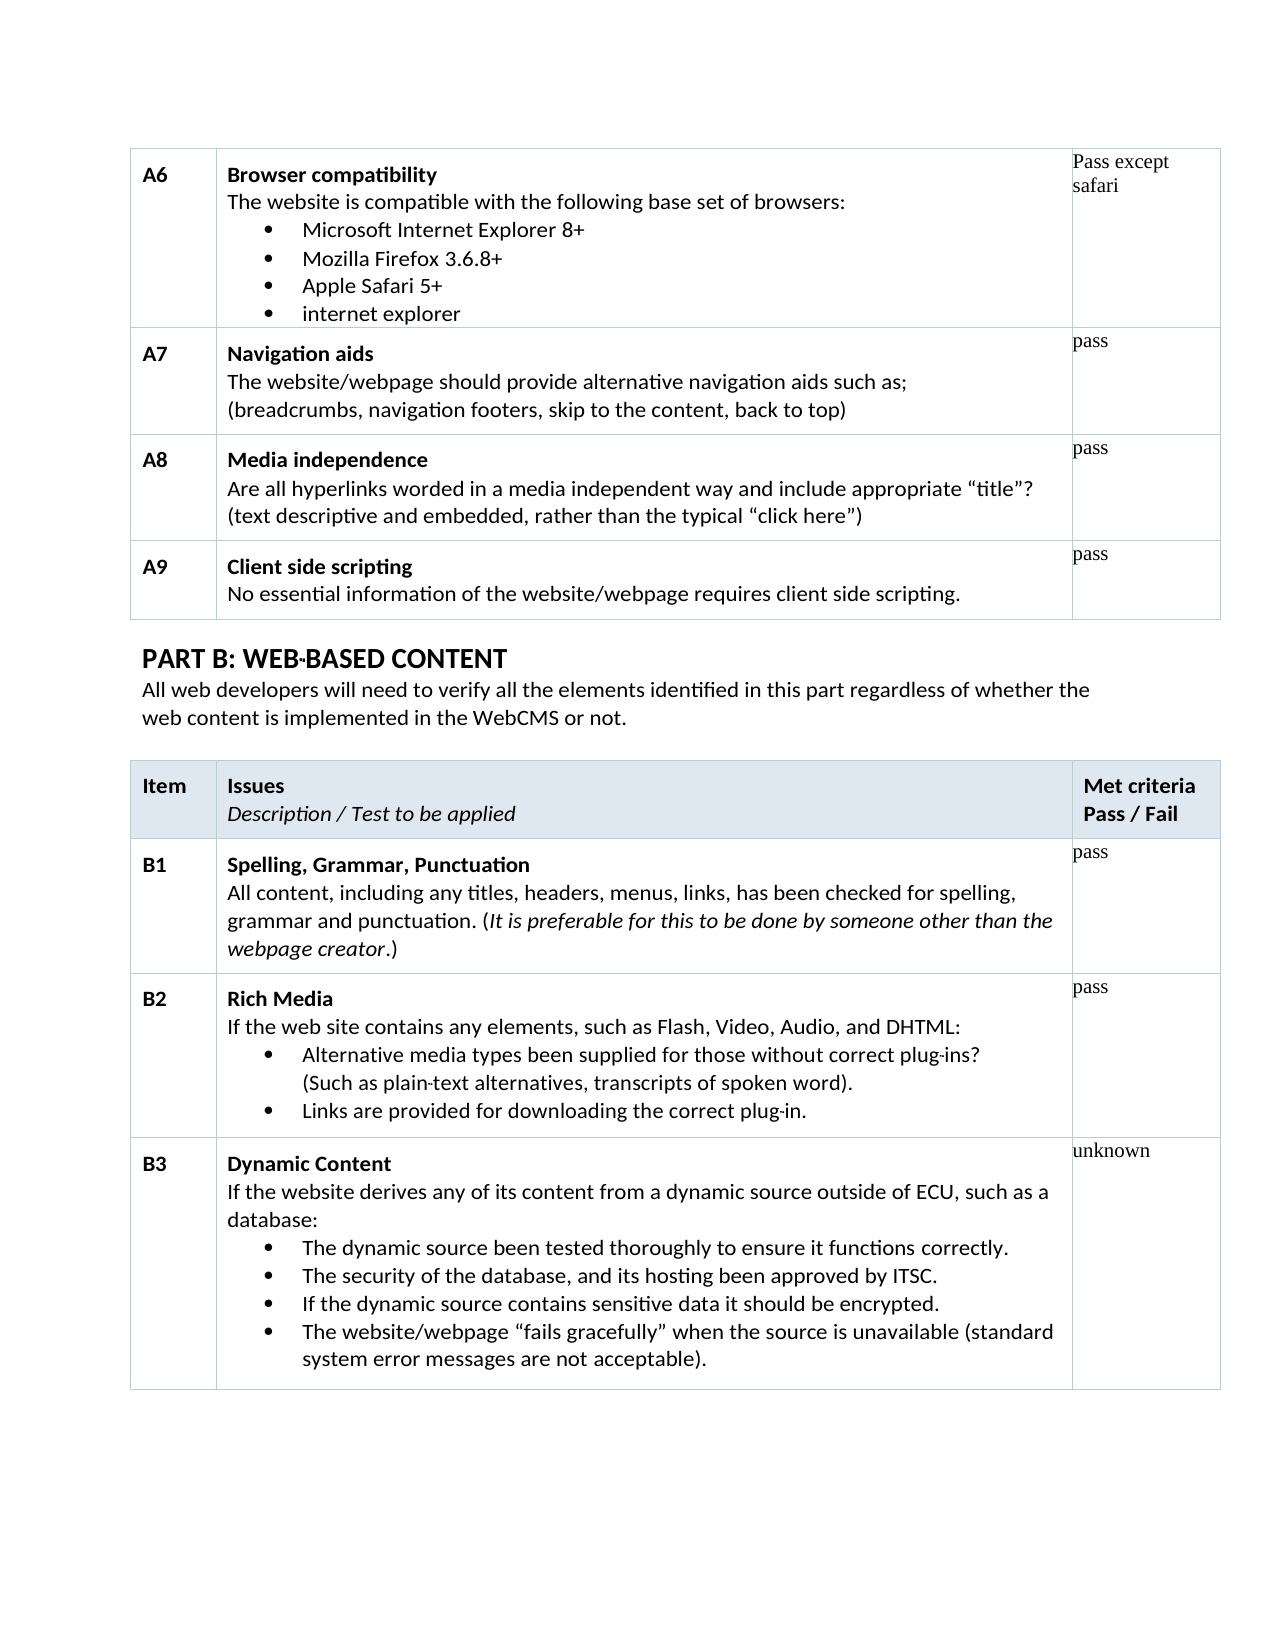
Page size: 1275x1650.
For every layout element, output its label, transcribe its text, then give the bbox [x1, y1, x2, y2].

table_cell Rich Media If the web site contains any elements, such as Flash, Video, Audio, and DHTML: Alternative media types been supplied for those without correct plug-­‐ins? (Such as plain-­‐text alternatives, transcripts of spoken word). Links are provided for downloading the correct plug-­‐in. [217, 974, 1072, 1137]
table_cell pass [1073, 435, 1220, 540]
table_cell A7 [131, 328, 216, 433]
text All web developers will need to verify all the elements identified in this part regardless of whether the web content is implemented in the WebCMS or not. [142, 677, 1117, 731]
subtitle PART B: WEB-­‐BASED CONTENT [142, 640, 1157, 675]
table_cell pass [1073, 541, 1220, 618]
table_cell Navigation aids The website/webpage should provide alternative navigation aids such as; (breadcrumbs, navigation footers, skip to the content, back to top) [217, 328, 1072, 433]
table_cell pass [1073, 328, 1220, 433]
table_cell Client side scripting No essential information of the website/webpage requires client side scripting. [217, 541, 1072, 618]
table_cell Media independence Are all hyperlinks worded in a media independent way and include appropriate “title”? (text descriptive and embedded, rather than the typical “click here”) [217, 435, 1072, 540]
table_header Met criteria Pass / Fail [1073, 761, 1220, 838]
table_cell pass [1073, 974, 1220, 1137]
picture [40, 1598, 1107, 1650]
table_header Browser compatibility The website is compatible with the following base set of browsers: Microsoft Internet Explorer 8+ Mozilla Firefox 3.6.8+ Apple Safari 5+ internet explorer [217, 149, 1072, 327]
table_cell Spelling, Grammar, Punctuation All content, including any titles, headers, menus, links, has been checked for spelling, grammar and punctuation. (It is preferable for this to be done by someone other than the webpage creator.) [217, 839, 1072, 973]
table_cell pass [1073, 839, 1220, 973]
table_cell Dynamic Content If the website derives any of its content from a dynamic source outside of ECU, such as a database: The dynamic source been tested thoroughly to ensure it functions correctly. The security of the database, and its hosting been approved by ITSC. If the dynamic source contains sensitive data it should be encrypted. The website/webpage “fails gracefully” when the source is unavailable (standard system error messages are not acceptable). [217, 1138, 1072, 1388]
table_cell A8 [131, 435, 216, 540]
table_header A6 [131, 149, 216, 327]
table_header Pass except safari [1073, 149, 1220, 327]
table_cell B1 [131, 839, 216, 973]
table_cell unknown [1073, 1138, 1220, 1388]
table_cell B2 [131, 974, 216, 1137]
table_cell B3 [131, 1138, 216, 1388]
table_header Item [131, 761, 216, 838]
table_cell A9 [131, 541, 216, 618]
table_header Issues Description / Test to be applied [217, 761, 1072, 838]
